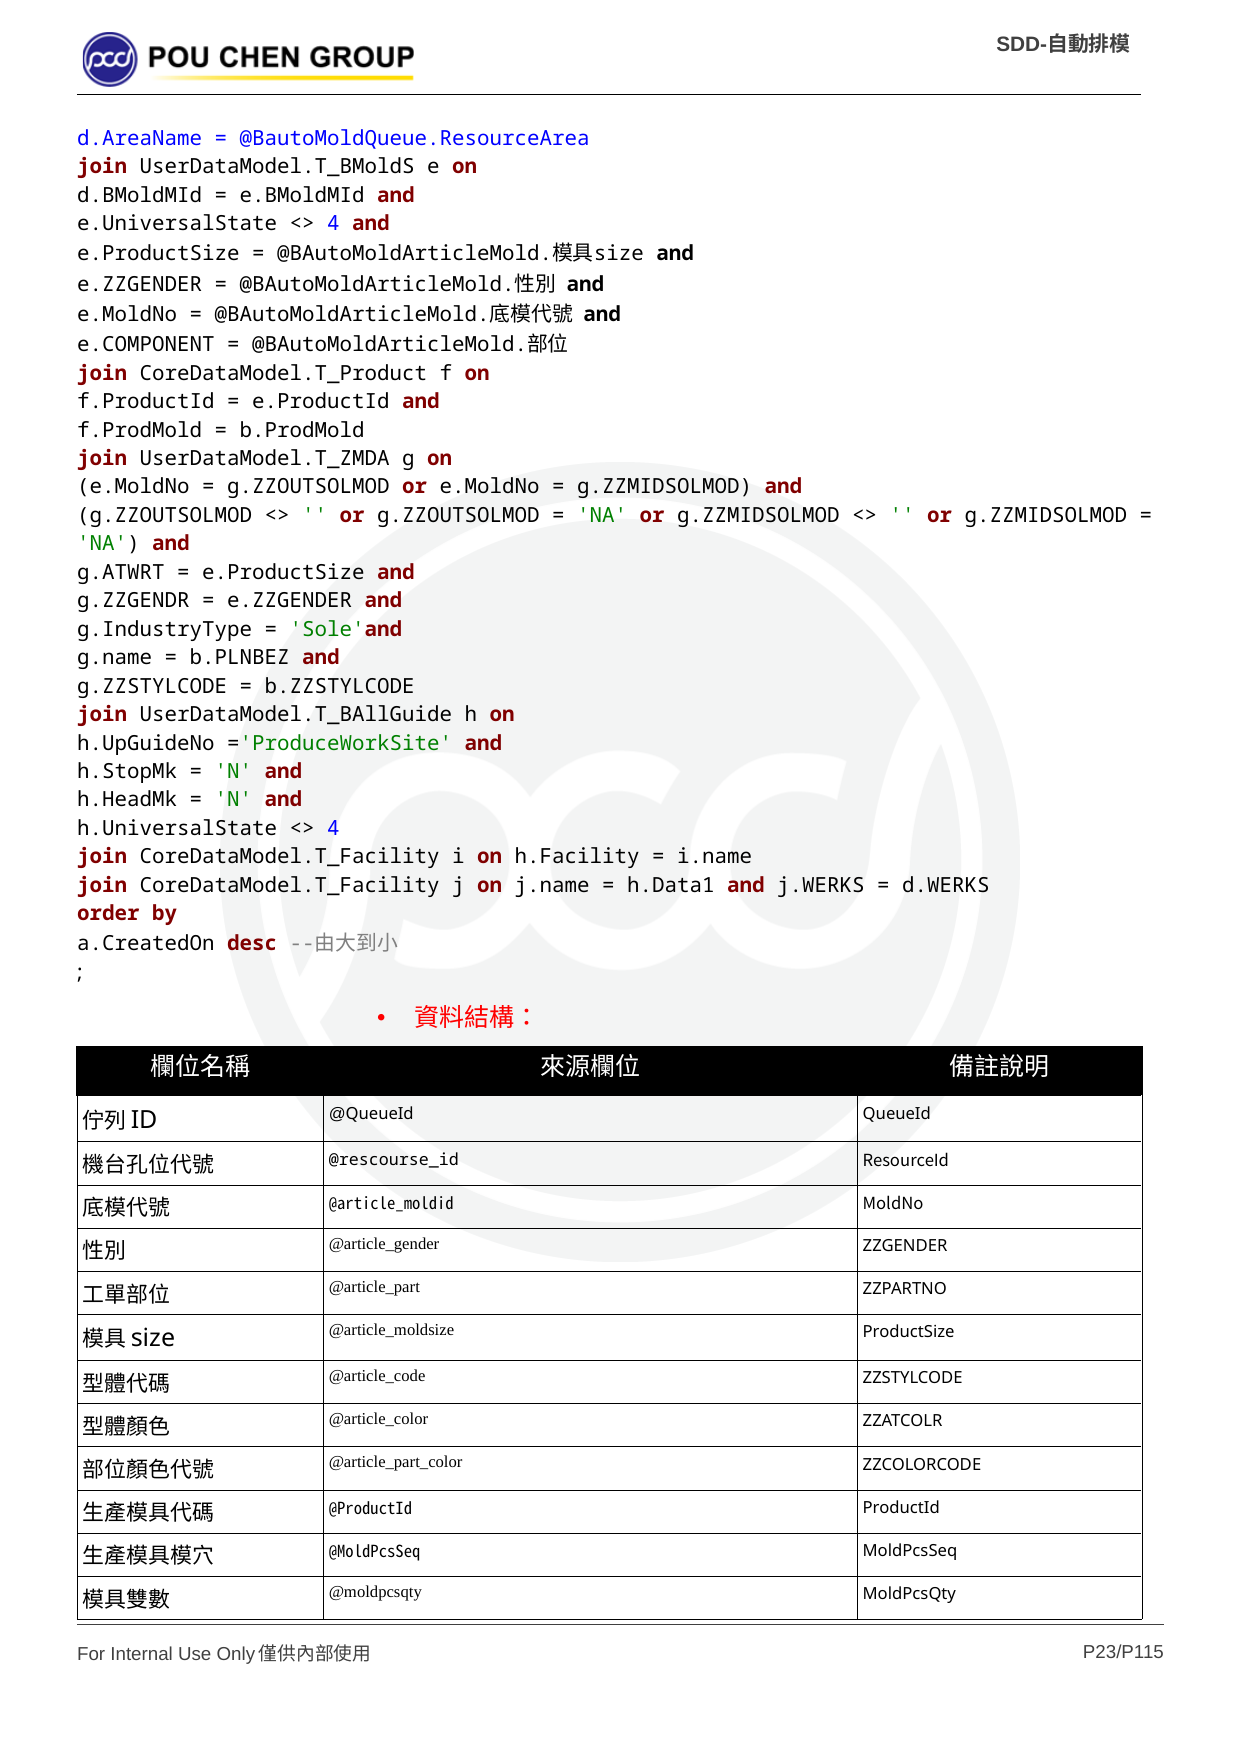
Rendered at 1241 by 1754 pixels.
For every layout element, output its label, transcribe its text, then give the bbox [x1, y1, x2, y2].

table_cell 底模代號 [78, 1186, 323, 1228]
table_cell 工單部位 [78, 1272, 323, 1314]
text g.IndustryType = 'Sole'and [77, 614, 1163, 642]
text join UserDataModel.T_ZMDA g on [77, 443, 1163, 472]
text join CoreDataModel.T_Facility j on j.name = h.Data1 and j.WERKS = d.WERKS [77, 870, 1163, 898]
table_cell ZZATCOLR [858, 1403, 1142, 1446]
picture [220, 985, 1021, 1046]
table_cell 性別 [78, 1229, 323, 1271]
text (g.ZZOUTSOLMOD <> '' or g.ZZOUTSOLMOD = 'NA' or g.ZZMIDSOLMOD <> '' or g.ZZMIDSOLMOD = 'NA') and [77, 500, 1163, 557]
table_cell MoldPcsQty [858, 1576, 1142, 1619]
table_cell @article_moldsize [324, 1315, 857, 1360]
text e.ZZGENDER = @BAutoMoldArticleMold.性別 and [77, 267, 1163, 297]
text join UserDataModel.T_BAllGuide h on [77, 699, 1163, 728]
text e.MoldNo = @BAutoMoldArticleMold.底模代號 and [77, 297, 1163, 328]
table_cell @moldpcsqty [324, 1577, 857, 1619]
text ; [77, 957, 1163, 985]
table_header 欄位名稱 [77, 1046, 322, 1095]
text h.HeadMk = 'N' and [77, 784, 1163, 813]
table_cell 部位顏色代號 [78, 1447, 323, 1489]
table_cell @QueueId [324, 1096, 857, 1141]
picture [82, 32, 414, 87]
text g.ZZGENDR = e.ZZGENDER and [77, 585, 1163, 614]
table_cell MoldPcsSeq [858, 1533, 1142, 1576]
text g.name = b.PLNBEZ and [77, 642, 1163, 671]
table_cell 模具size [78, 1315, 323, 1360]
table_cell @article_moldid [324, 1186, 857, 1228]
table_cell MoldNo [858, 1185, 1142, 1228]
table_cell ProductSize [858, 1314, 1142, 1360]
table_cell ProductId [858, 1490, 1142, 1533]
table_cell ZZCOLORCODE [858, 1446, 1142, 1489]
text h.UpGuideNo ='ProduceWorkSite' and [77, 728, 1163, 756]
text g.ZZSTYLCODE = b.ZZSTYLCODE [77, 671, 1163, 699]
table_cell QueueId [858, 1095, 1142, 1141]
table_cell 佇列ID [78, 1096, 323, 1141]
table_cell @article_color [324, 1404, 857, 1446]
text join CoreDataModel.T_Product f on [77, 358, 1163, 386]
table_cell 生產模具代碼 [78, 1491, 323, 1533]
table_cell @article_part [324, 1272, 857, 1314]
text f.ProdMold = b.ProdMold [77, 415, 1163, 443]
table_cell ResourceId [858, 1141, 1142, 1184]
table_cell @rescourse_id [324, 1142, 857, 1184]
table_cell @article_gender [324, 1229, 857, 1271]
table_cell 型體代碼 [78, 1361, 323, 1403]
text g.ATWRT = e.ProductSize and [77, 557, 1163, 585]
table_cell @article_code [324, 1361, 857, 1403]
table_cell ZZSTYLCODE [858, 1360, 1142, 1403]
text h.UniversalState <> 4 [77, 813, 1163, 841]
table_cell ZZPARTNO [858, 1271, 1142, 1314]
text e.UniversalState <> 4 and [77, 208, 1163, 237]
text join UserDataModel.T_BMoldS e on [77, 151, 1163, 180]
table_cell @article_part_color [324, 1447, 857, 1489]
text a.CreatedOn desc --由大到小 [77, 927, 1163, 957]
table_cell @ProductId [324, 1491, 857, 1533]
table_header 來源欄位 [323, 1046, 856, 1095]
text f.ProductId = e.ProductId and [77, 386, 1163, 415]
text e.COMPONENT = @BAutoMoldArticleMold.部位 [77, 328, 1163, 358]
table_cell ZZGENDER [858, 1228, 1142, 1271]
text order by [77, 898, 1163, 927]
table_header 備註說明 [857, 1046, 1142, 1095]
text e.ProductSize = @BAutoMoldArticleMold.模具size and [77, 237, 1163, 267]
table_cell 模具雙數 [78, 1577, 323, 1619]
table_cell 型體顏色 [78, 1404, 323, 1446]
text d.AreaName = @BautoMoldQueue.ResourceArea [77, 123, 1163, 151]
text join CoreDataModel.T_Facility i on h.Facility = i.name [77, 841, 1163, 870]
table_cell 機台孔位代號 [78, 1142, 323, 1184]
text h.StopMk = 'N' and [77, 756, 1163, 784]
text d.BMoldMId = e.BMoldMId and [77, 180, 1163, 208]
list 資料結構： [377, 997, 1163, 1033]
table_cell @MoldPcsSeq [324, 1534, 857, 1576]
table_cell 生產模具模穴 [78, 1534, 323, 1576]
text (e.MoldNo = g.ZZOUTSOLMOD or e.MoldNo = g.ZZMIDSOLMOD) and [77, 472, 1163, 500]
